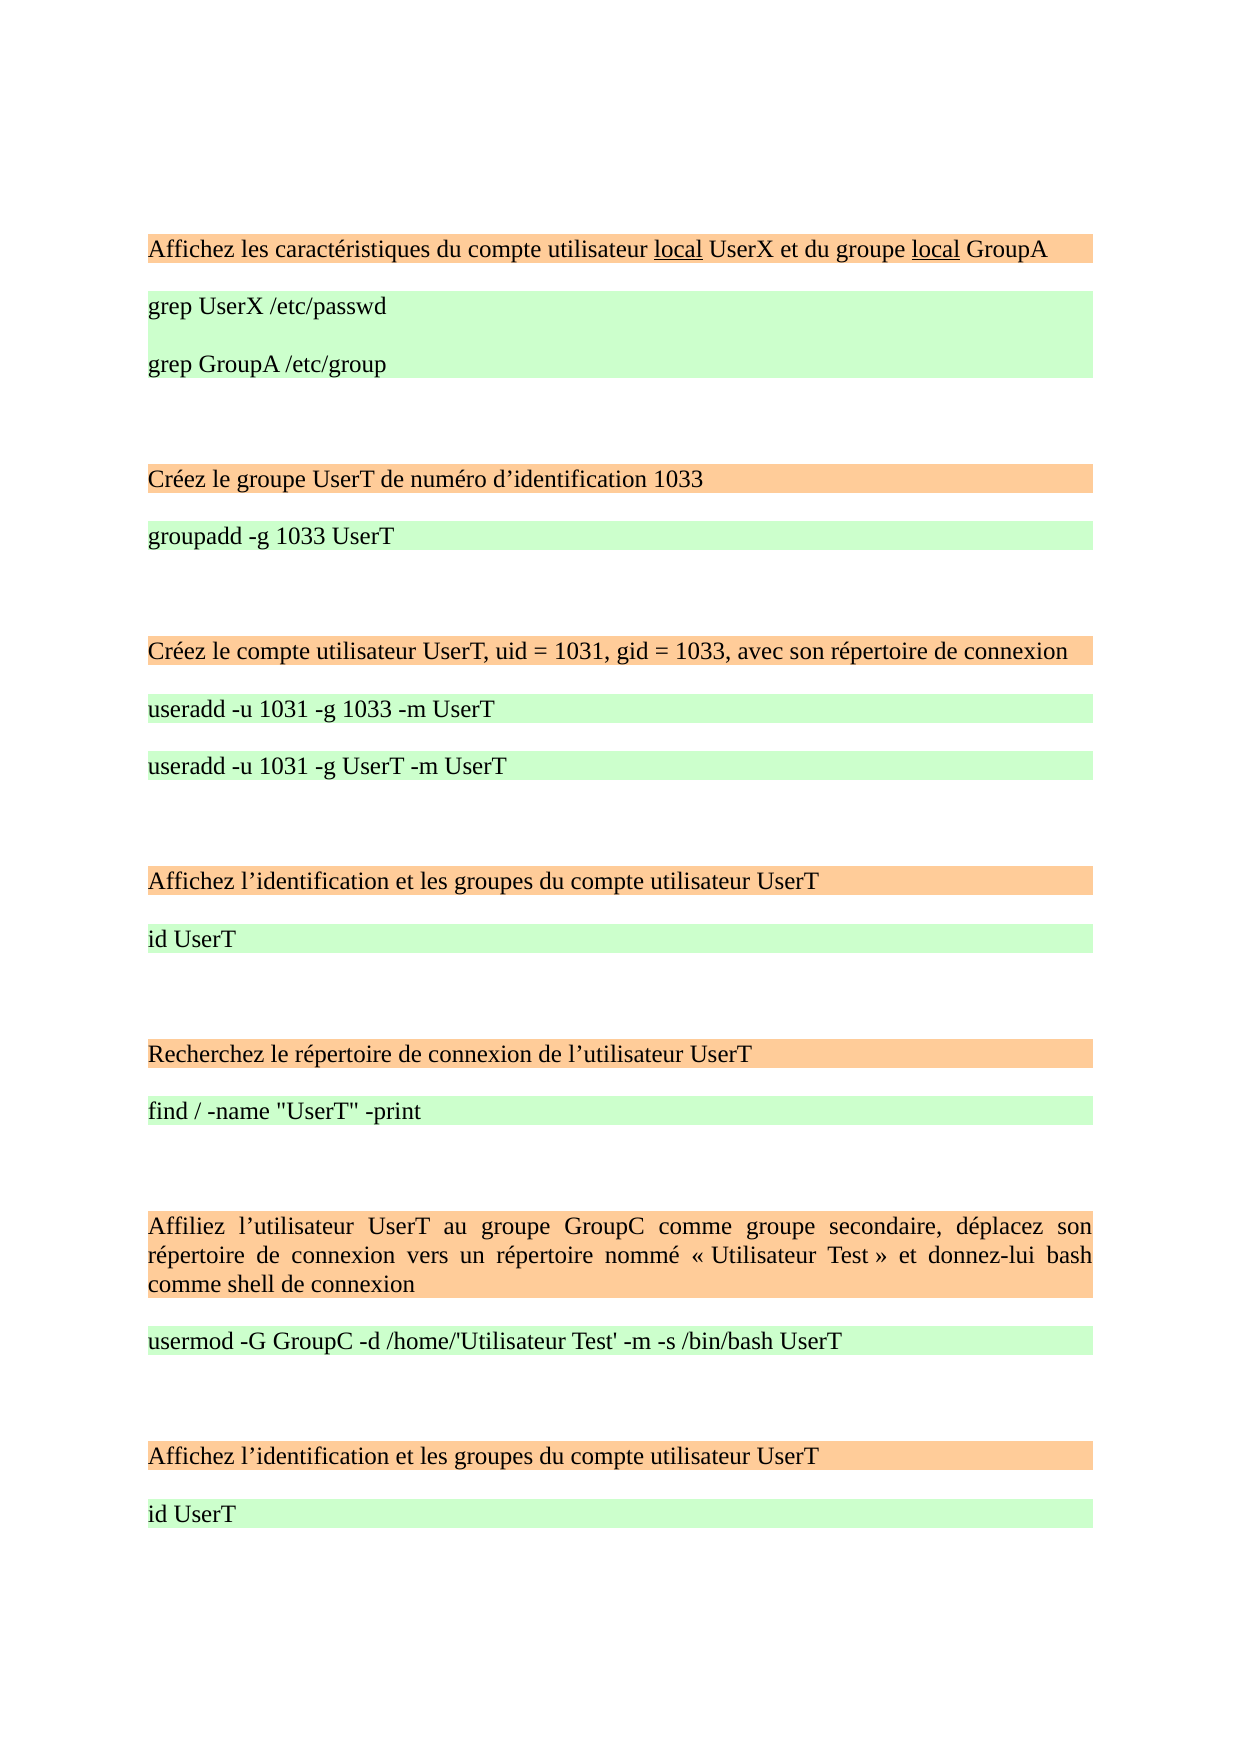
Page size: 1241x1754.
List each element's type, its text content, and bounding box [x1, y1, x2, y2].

text grep UserX /etc/passwd [148, 291, 1093, 320]
text grep GroupA /etc/group [148, 349, 1093, 378]
text Affichez l’identification et les groupes du compte utilisateur UserT [148, 1441, 1093, 1470]
text id UserT [148, 924, 1093, 953]
text find / -name "UserT" -print [148, 1096, 1093, 1125]
text Recherchez le répertoire de connexion de l’utilisateur UserT [148, 1039, 1093, 1068]
text Affichez les caractéristiques du compte utilisateur local UserX et du groupe local GroupA [148, 234, 1093, 263]
text usermod -G GroupC -d /home/'Utilisateur Test' -m -s /bin/bash UserT [148, 1326, 1093, 1355]
text useradd -u 1031 -g 1033 -m UserT [148, 694, 1093, 723]
text id UserT [148, 1499, 1093, 1528]
text useradd -u 1031 -g UserT -m UserT [148, 751, 1093, 780]
text Affichez l’identification et les groupes du compte utilisateur UserT [148, 866, 1093, 895]
text Créez le compte utilisateur UserT, uid = 1031, gid = 1033, avec son répertoire de connexion [148, 636, 1093, 665]
text Créez le groupe UserT de numéro d’identification 1033 [148, 464, 1093, 493]
text groupadd -g 1033 UserT [148, 521, 1093, 550]
text Affiliez l’utilisateur UserT au groupe GroupC comme groupe secondaire, déplacez son répertoire de connexion vers un répertoire nommé « Utilisateur Test » et donnez-lui bash comme shell de connexion [148, 1211, 1093, 1298]
